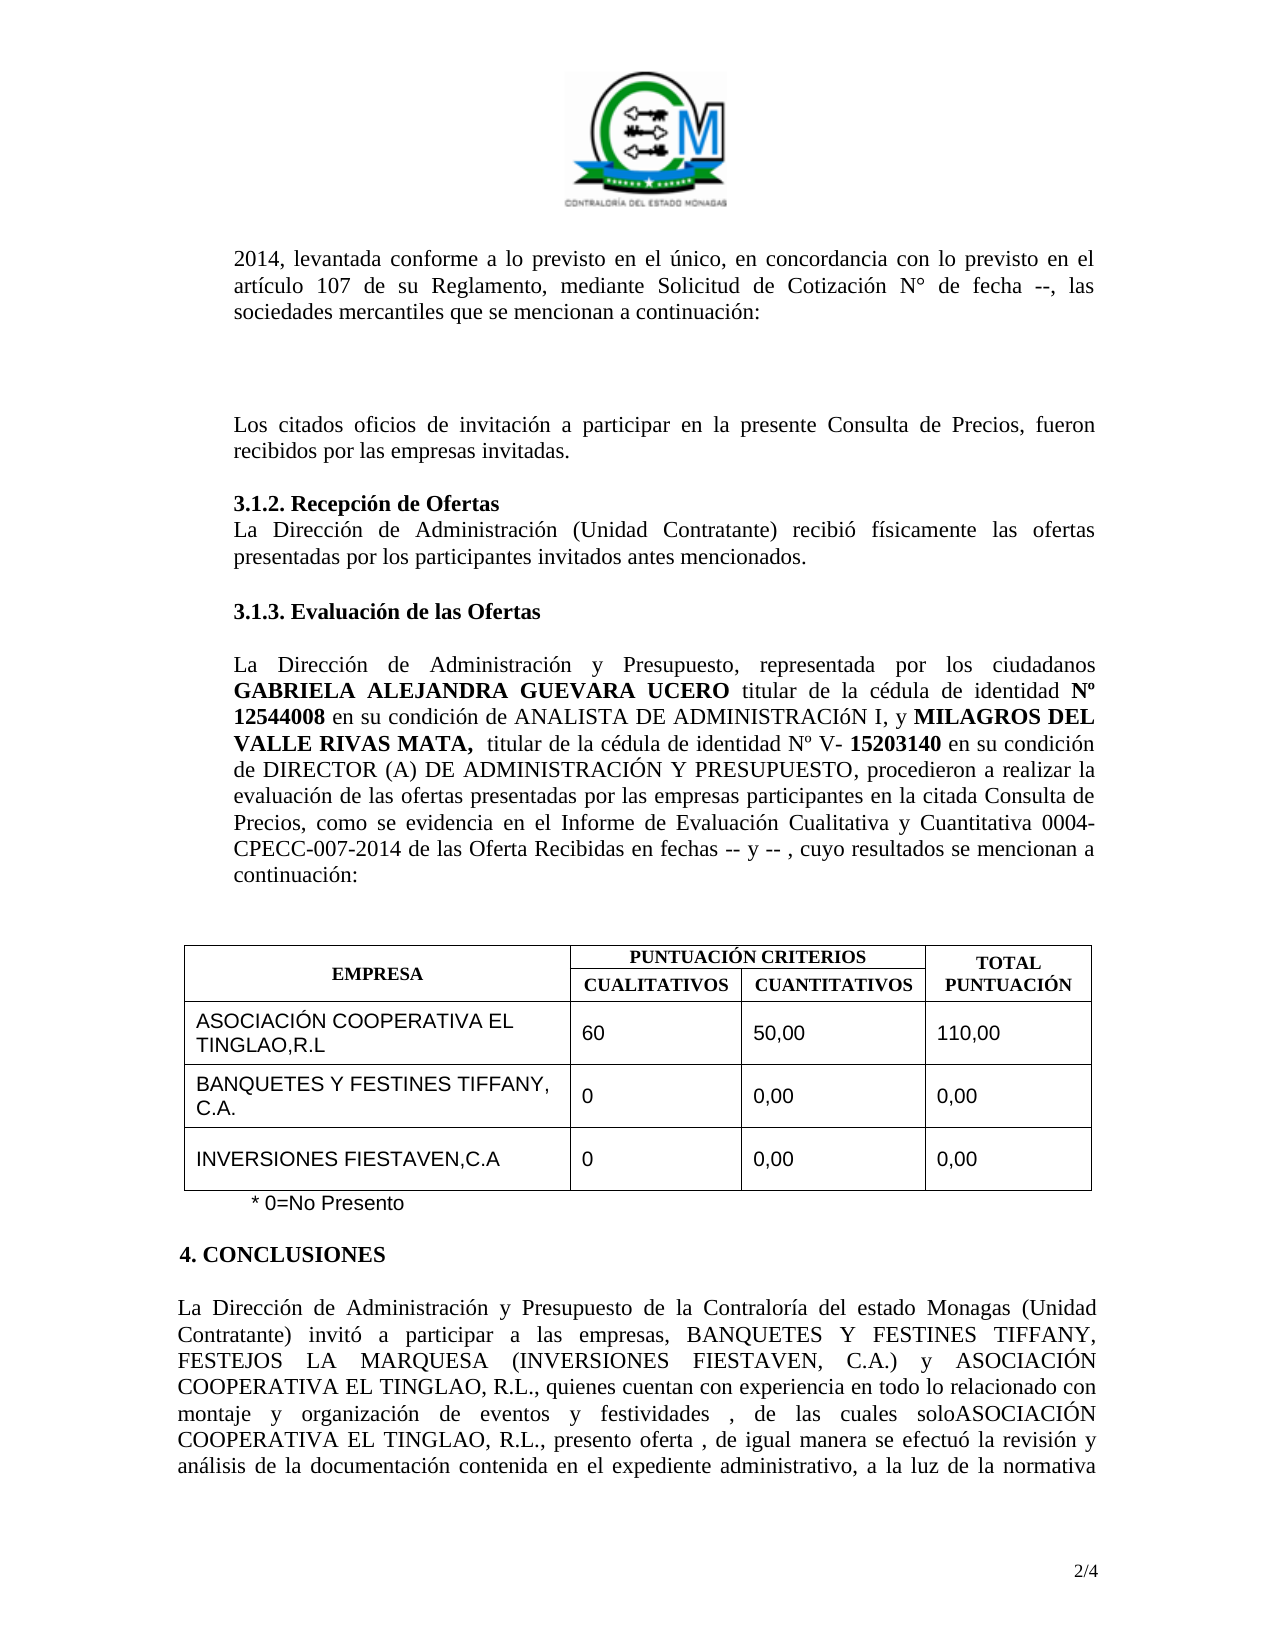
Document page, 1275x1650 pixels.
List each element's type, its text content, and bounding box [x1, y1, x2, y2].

text La Dirección de Administración y Presupuesto, representada por los ciudadanos GABRIELA ALEJANDRA GUEVARA UCERO titular de la cédula de identidad Nº 12544008 en su condición de ANALISTA DE ADMINISTRACIóN I, y MILAGROS DEL VALLE RIVAS MATA, titular de la cédula de identidad Nº V- 15203140 en su condición de DIRECTOR (A) DE ADMINISTRACIÓN Y PRESUPUESTO, procedieron a realizar la evaluación de las ofertas presentadas por las empresas participantes en la citada Consulta de Precios, como se evidencia en el Informe de Evaluación Cualitativa y Cuantitativa 0004-CPECC-007-2014 de las Oferta Recibidas en fechas -- y -- , cuyo resultados se mencionan a continuación: [233, 651, 1095, 888]
text 3.1.3. Evaluación de las Ofertas [233, 598, 1095, 624]
text Los citados oficios de invitación a participar en la presente Consulta de Precios, fueron recibidos por las empresas invitadas. [233, 411, 1096, 464]
picture [562, 69, 730, 210]
table_cell 60 [571, 1002, 741, 1064]
text 2014, levantada conforme a lo previsto en el único, en concordancia con lo previsto en el artículo 107 de su Reglamento, mediante Solicitud de Cotización N° de fecha --, las sociedades mercantiles que se mencionan a continuación: [233, 245, 1094, 324]
table_cell 110,00 [926, 1002, 1091, 1064]
table_cell 0 [571, 1128, 741, 1190]
text 4. CONCLUSIONES [179, 1242, 1095, 1268]
text 3.1.2. Recepción de Ofertas [233, 490, 1096, 516]
table_cell BANQUETES Y FESTINES TIFFANY, C.A. [185, 1065, 570, 1127]
table_cell 50,00 [742, 1002, 925, 1064]
table_cell CUALITATIVOS [571, 969, 741, 1001]
table_header TOTAL PUNTUACIÓN [926, 946, 1091, 1001]
table_header PUNTUACIÓN CRITERIOS [571, 946, 925, 968]
table_cell ASOCIACIÓN COOPERATIVA EL TINGLAO,R.L [185, 1002, 570, 1064]
table_cell 0,00 [742, 1065, 925, 1127]
table_cell 0,00 [926, 1128, 1091, 1190]
table_cell 0 [571, 1065, 741, 1127]
table_cell 0,00 [926, 1065, 1091, 1127]
table_cell INVERSIONES FIESTAVEN,C.A [185, 1128, 570, 1190]
text La Dirección de Administración (Unidad Contratante) recibió físicamente las ofertas presentadas por los participantes invitados antes mencionados. [233, 516, 1096, 569]
text * 0=No Presento [251, 1191, 1098, 1215]
table_cell 0,00 [742, 1128, 925, 1190]
table_header EMPRESA [185, 946, 570, 1001]
text La Dirección de Administración y Presupuesto de la Contraloría del estado Monagas (Unidad Contratante) invitó a participar a las empresas, BANQUETES Y FESTINES TIFFANY, FESTEJOS LA MARQUESA (INVERSIONES FIESTAVEN, C.A.) y ASOCIACIÓN COOPERATIVA EL TINGLAO, R.L., quienes cuentan con experiencia en todo lo relacionado con montaje y organización de eventos y festividades , de las cuales soloASOCIACIÓN COOPERATIVA EL TINGLAO, R.L., presento oferta , de igual manera se efectuó la revisión y análisis de la documentación contenida en el expediente administrativo, a la luz de la normativa [177, 1294, 1098, 1479]
table_cell CUANTITATIVOS [742, 969, 925, 1001]
